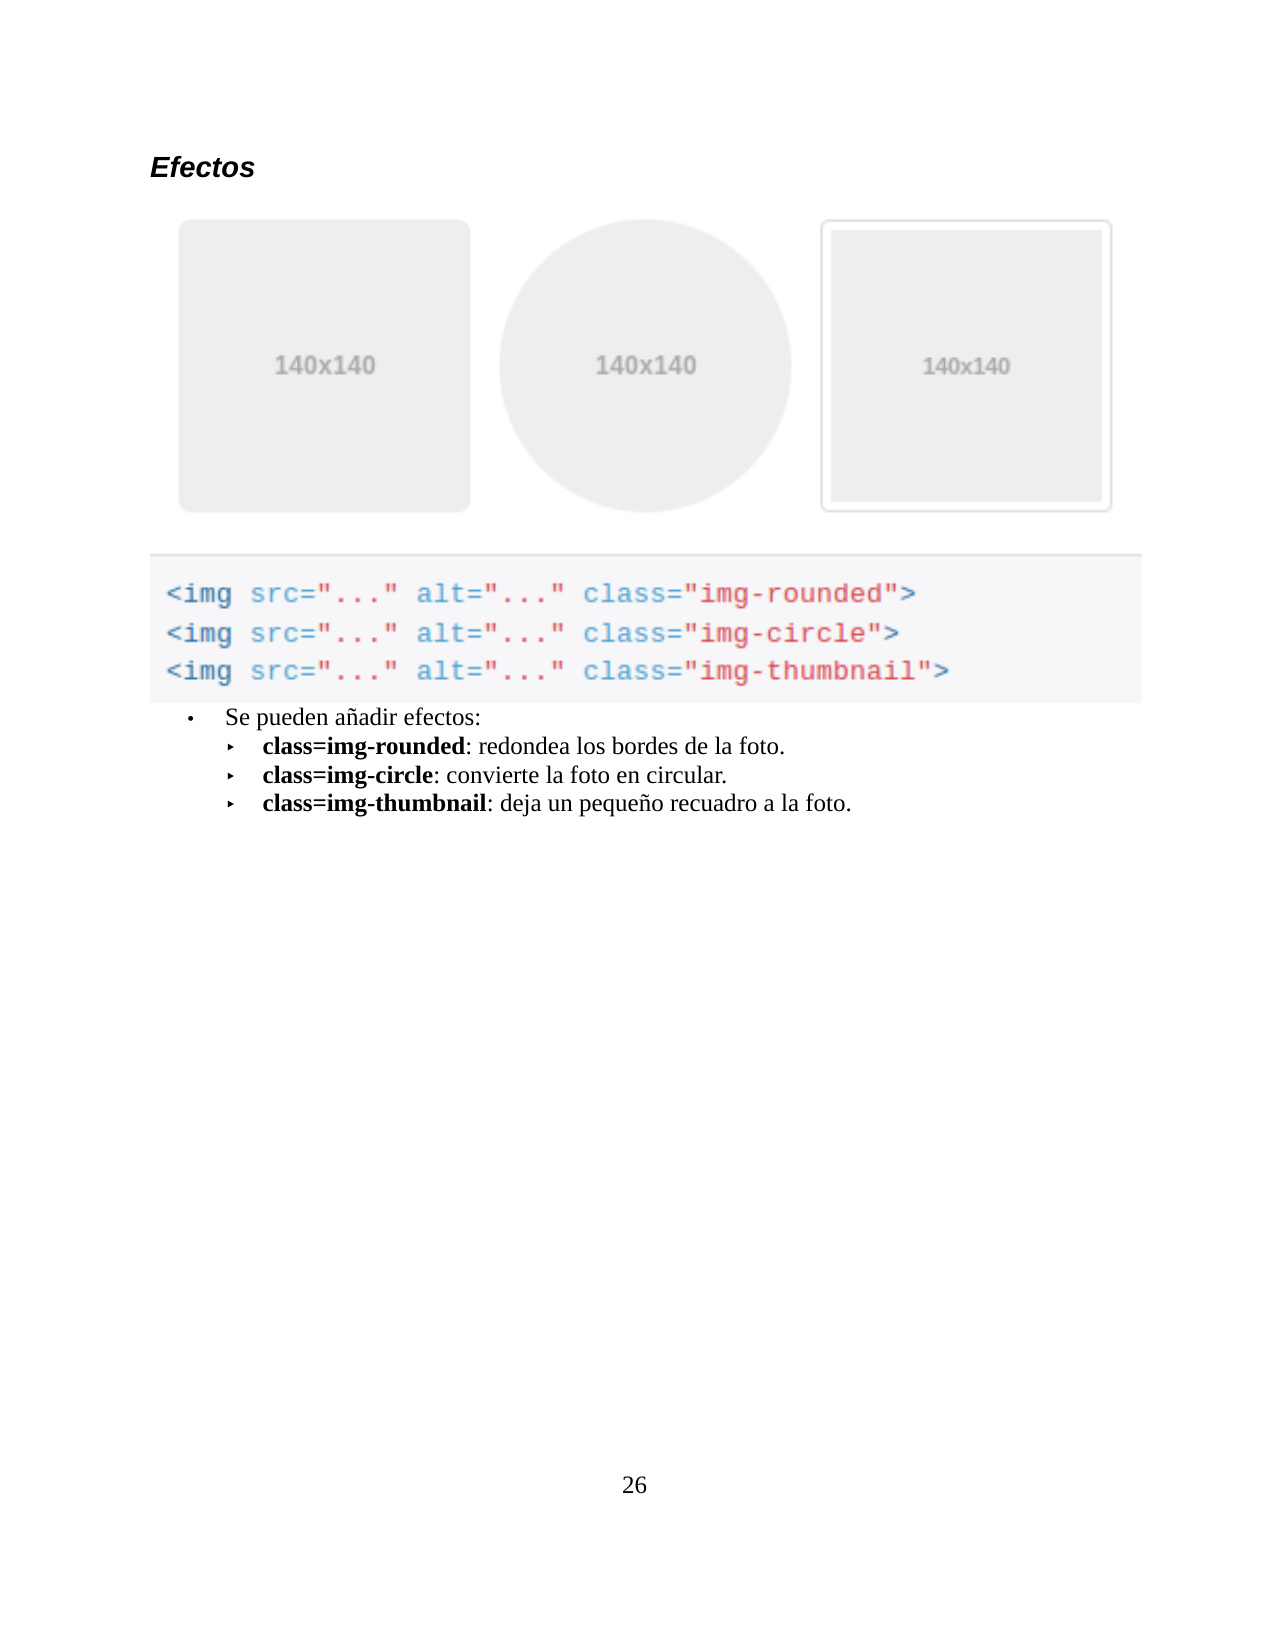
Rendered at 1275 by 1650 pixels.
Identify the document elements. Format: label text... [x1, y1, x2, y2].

list class=img-thumbnail: deja un pequeño recuadro a la foto. [225, 788, 1125, 817]
list class=img-circle: convierte la foto en circular. [225, 760, 1125, 788]
picture [150, 196, 1142, 703]
list class=img-rounded: redondea los bordes de la foto. [225, 731, 1125, 760]
list Se pueden añadir efectos: [187, 703, 1125, 731]
subtitle Efectos [150, 150, 1125, 183]
